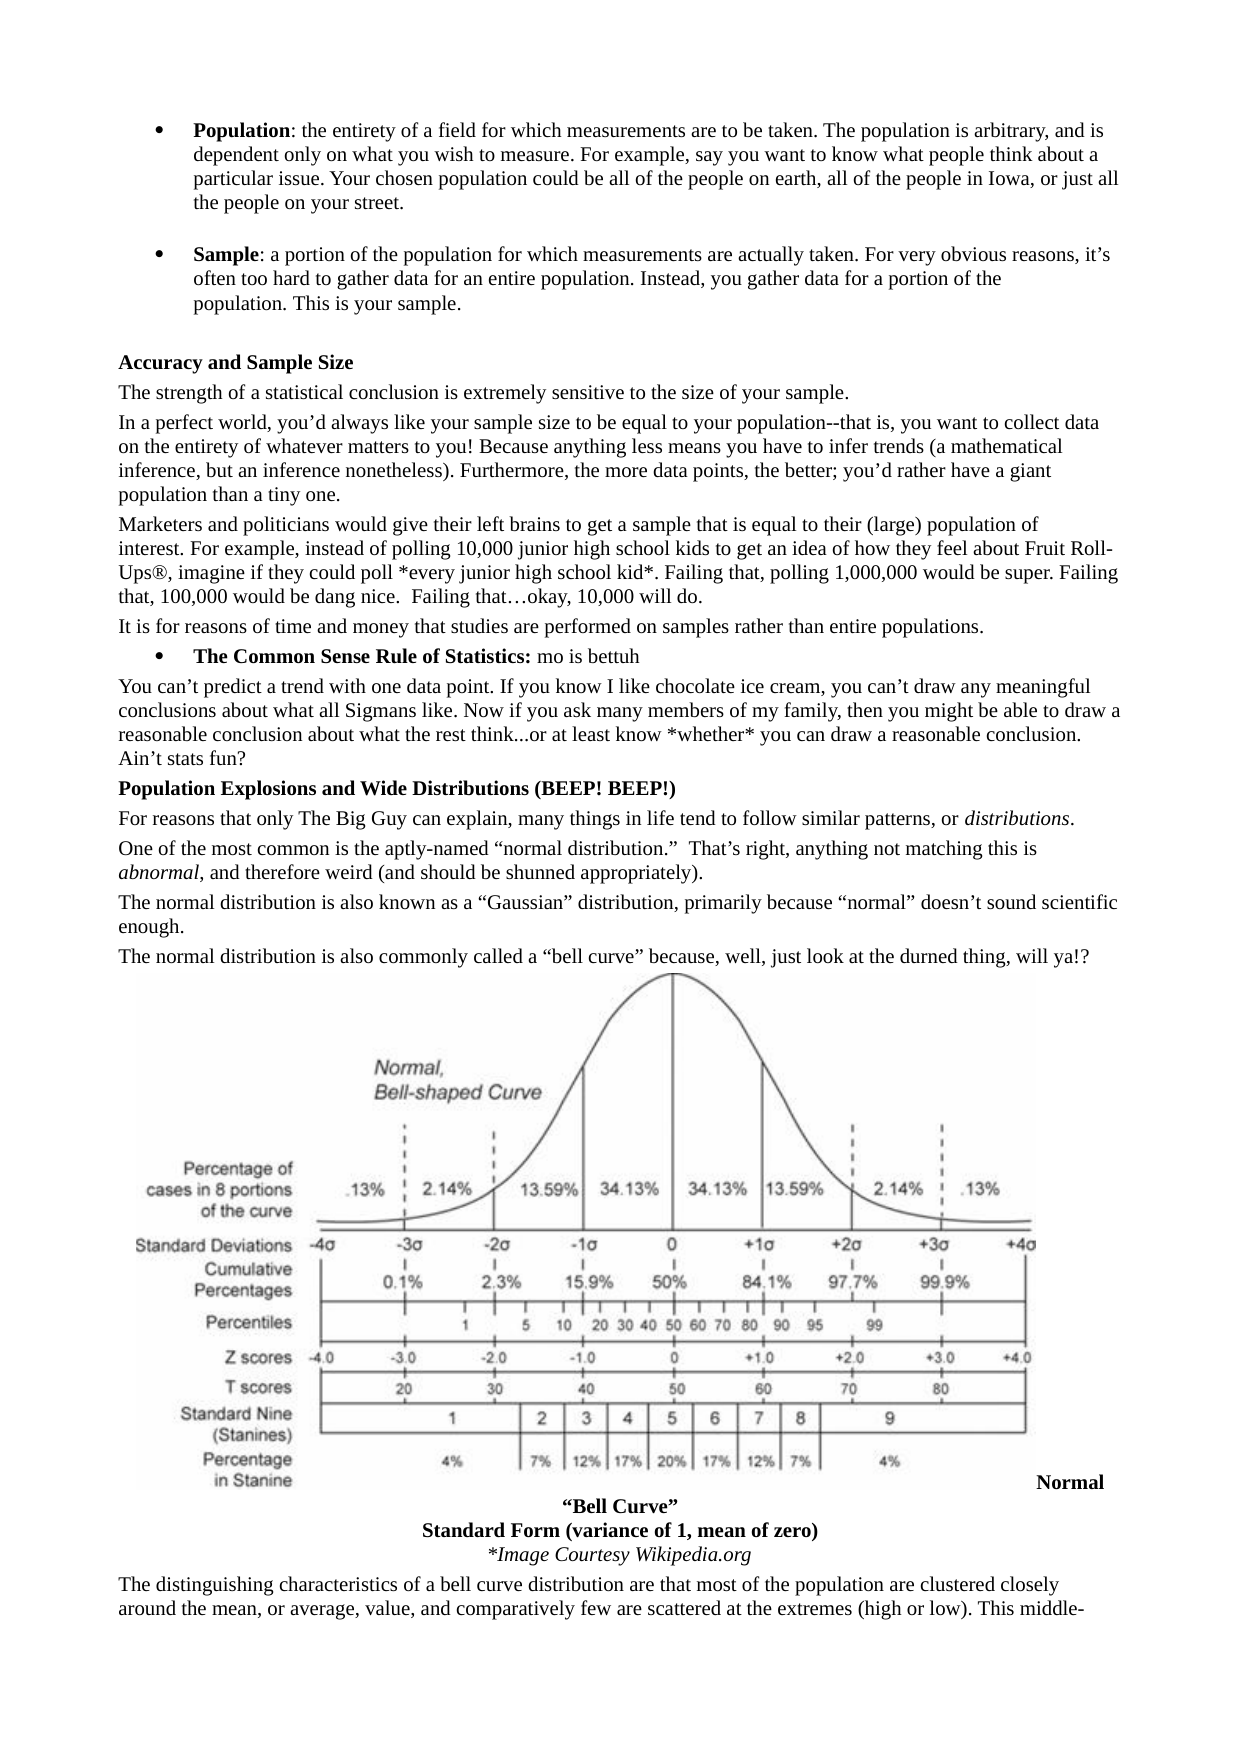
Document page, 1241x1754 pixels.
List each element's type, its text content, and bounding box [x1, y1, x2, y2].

text The normal distribution is also known as a “Gaussian” distribution, primarily because “normal” doesn’t sound scientific enough. [118, 890, 1122, 938]
text The strength of a statistical conclusion is extremely sensitive to the size of your sample. [118, 380, 1122, 404]
list Sample: a portion of the population for which measurements are actually taken. For very obvious reasons, it’s often too hard to gather data for an entire population. Instead, you gather data for a portion of the population. This is your sample. [156, 242, 1122, 314]
text The distinguishing characteristics of a bell curve distribution are that most of the population are clustered closely around the mean, or average, value, and comparatively few are scattered at the extremes (high or low). This middle- [118, 1572, 1122, 1620]
text Normal “Bell Curve” Standard Form (variance of 1, mean of zero) *Image Courtesy Wikipedia.org [118, 974, 1122, 1566]
text One of the most common is the aptly-named “normal distribution.” That’s right, anything not matching this is abnormal, and therefore weird (and should be shunned appropriately). [118, 836, 1122, 884]
text The normal distribution is also commonly called a “bell curve” because, well, just look at the durned thing, will ya!? [118, 944, 1122, 968]
text Marketers and politicians would give their left brains to get a sample that is equal to their (large) population of interest. For example, instead of polling 10,000 junior high school kids to get an idea of how they feel about Fruit Roll-Ups®, imagine if they could poll *every junior high school kid*. Failing that, polling 1,000,000 would be super. Failing that, 100,000 would be dang nice. Failing that…okay, 10,000 will do. [118, 512, 1122, 608]
text Population Explosions and Wide Distributions (BEEP! BEEP!) [118, 776, 1122, 800]
list Population: the entirety of a field for which measurements are to be taken. The population is arbitrary, and is dependent only on what you wish to measure. For example, say you want to know what people think about a particular issue. Your chosen population could be all of the people on earth, all of the people in Iowa, or just all the people on your street. [156, 118, 1122, 214]
text It is for reasons of time and money that studies are performed on samples rather than entire populations. [118, 614, 1122, 638]
list The Common Sense Rule of Statistics: mo is bettuh [156, 644, 1122, 668]
picture [136, 973, 1036, 1490]
text For reasons that only The Big Guy can explain, many things in life tend to follow similar patterns, or distributions. [118, 806, 1122, 830]
text You can’t predict a trend with one data point. If you know I like chocolate ice cream, you can’t draw any meaningful conclusions about what all Sigmans like. Now if you ask many members of my family, then you might be able to draw a reasonable conclusion about what the rest think...or at least know *whether* you can draw a reasonable conclusion. Ain’t stats fun? [118, 674, 1122, 770]
text In a perfect world, you’d always like your sample size to be equal to your population--that is, you want to collect data on the entirety of whatever matters to you! Because anything less means you have to infer trends (a mathematical inference, but an inference nonetheless). Furthermore, the more data points, the better; you’d rather have a giant population than a tiny one. [118, 410, 1122, 506]
text Accuracy and Sample Size [118, 350, 1122, 374]
